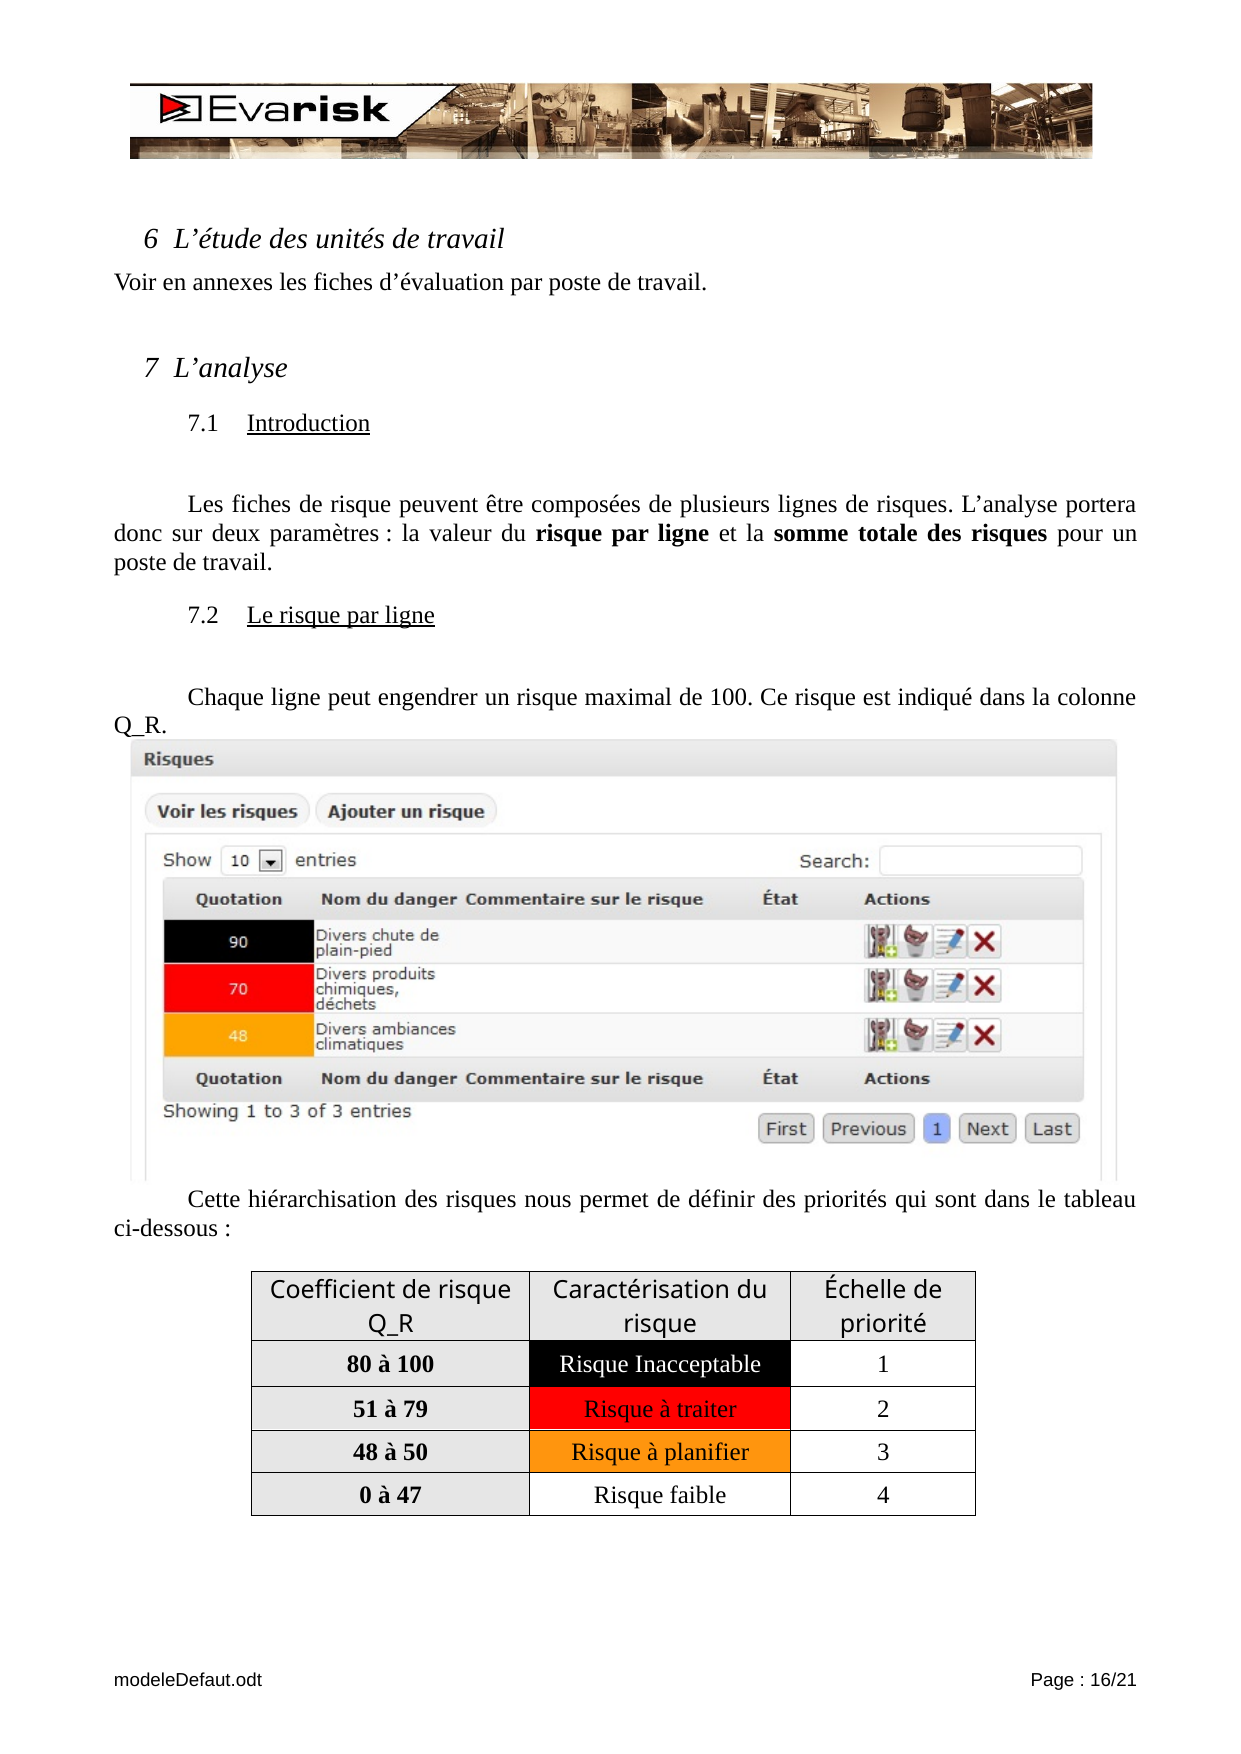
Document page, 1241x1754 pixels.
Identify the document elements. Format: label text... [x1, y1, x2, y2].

table_cell 51 à 79 [252, 1387, 529, 1429]
table_cell Risque à planifier [530, 1431, 790, 1472]
table_cell 3 [791, 1431, 975, 1472]
table_cell 80 à 100 [252, 1341, 529, 1386]
table_header Échelle de priorité [791, 1272, 975, 1340]
table_cell 1 [791, 1341, 975, 1386]
subtitle L’analyse [143, 350, 1137, 383]
table_cell 2 [791, 1387, 975, 1429]
text Cette hiérarchisation des risques nous permet de définir des priorités qui sont dans le tableau ci-dessous : [114, 739, 1137, 1242]
picture [130, 739, 1120, 1185]
table_header Coefficient de risque Q_R [252, 1272, 529, 1340]
text Voir en annexes les fiches d’évaluation par poste de travail. [114, 267, 1137, 296]
table_cell Risque Inacceptable [530, 1341, 790, 1386]
table_header Caractérisation du risque [530, 1272, 790, 1340]
table_cell 4 [791, 1473, 975, 1515]
subtitle L’étude des unités de travail [143, 221, 1137, 255]
text Les fiches de risque peuvent être composées de plusieurs lignes de risques. L’analyse portera donc sur deux paramètres : la valeur du risque par ligne et la somme totale des risques pour un poste de travail. [114, 489, 1137, 576]
table_cell 0 à 47 [252, 1473, 529, 1515]
table_cell Risque faible [530, 1473, 790, 1515]
text Chaque ligne peut engendrer un risque maximal de 100. Ce risque est indiqué dans la colonne Q_R. [114, 682, 1137, 739]
table_cell 48 à 50 [252, 1431, 529, 1472]
subtitle Le risque par ligne [187, 600, 1137, 629]
table_cell Risque à traiter [530, 1387, 790, 1429]
subtitle Introduction [187, 408, 1137, 437]
